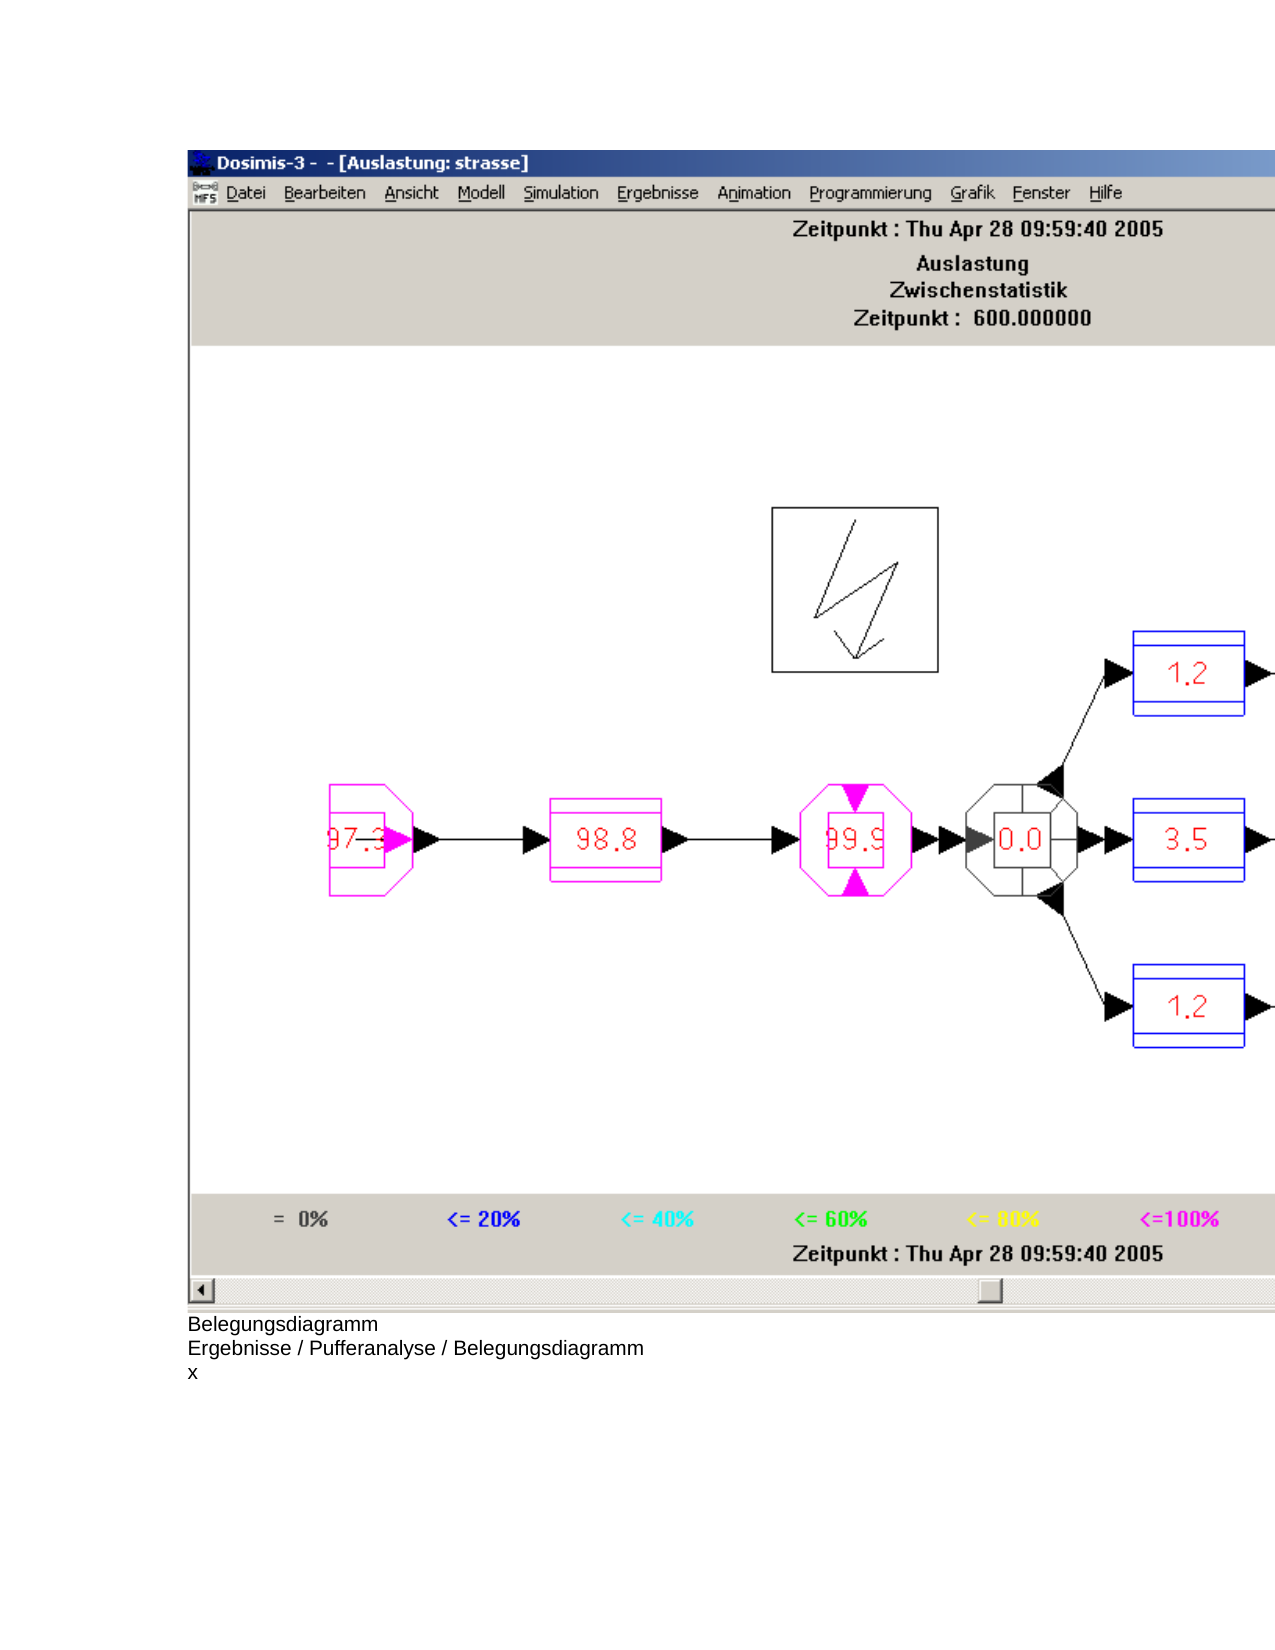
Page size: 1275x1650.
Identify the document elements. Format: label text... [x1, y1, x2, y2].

text Belegungsdiagramm [187, 1313, 1087, 1336]
text Ergebnisse / Pufferanalyse / Belegungsdiagramm [187, 1336, 1087, 1360]
text x [187, 1360, 1087, 1384]
